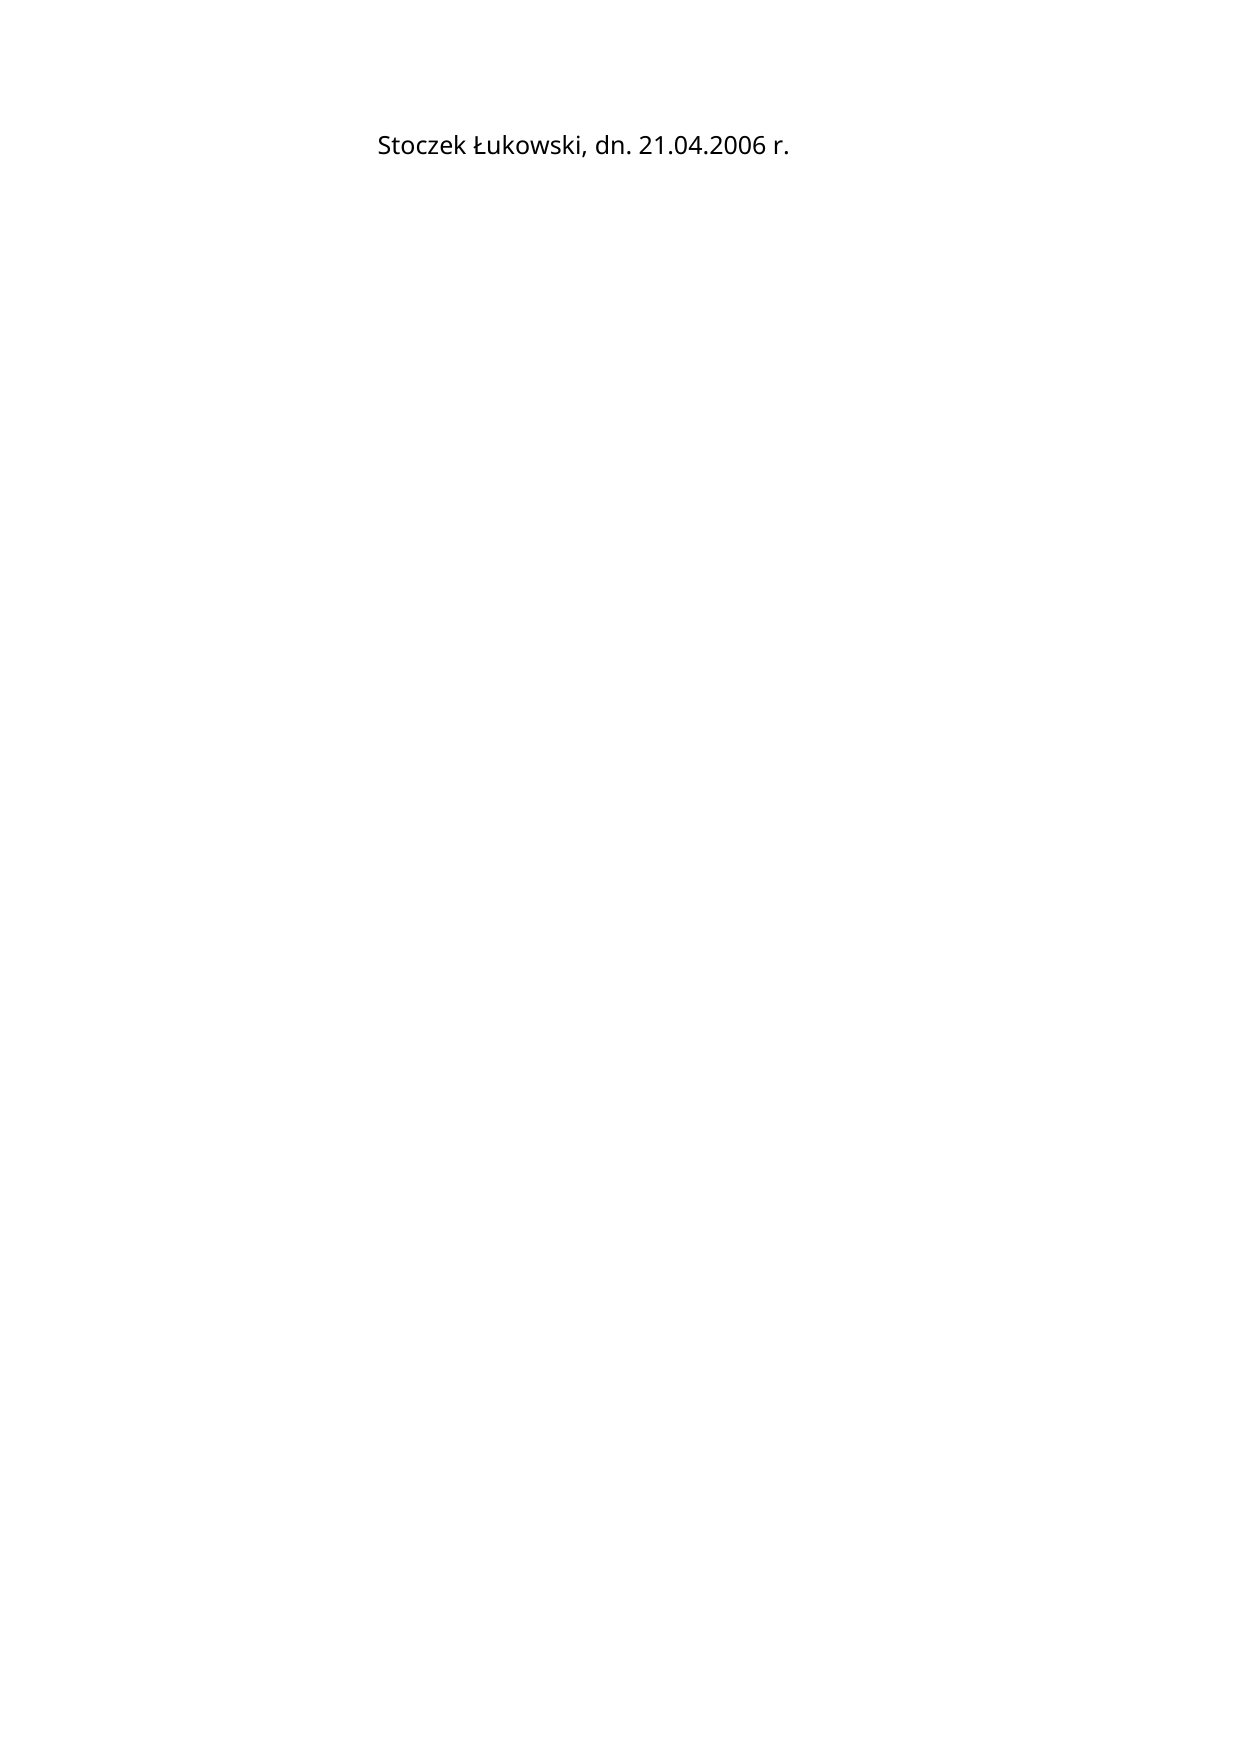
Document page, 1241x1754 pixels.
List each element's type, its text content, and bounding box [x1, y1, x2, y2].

text Stoczek Łukowski, dn. 21.04.2006 r. [75, 128, 1093, 162]
